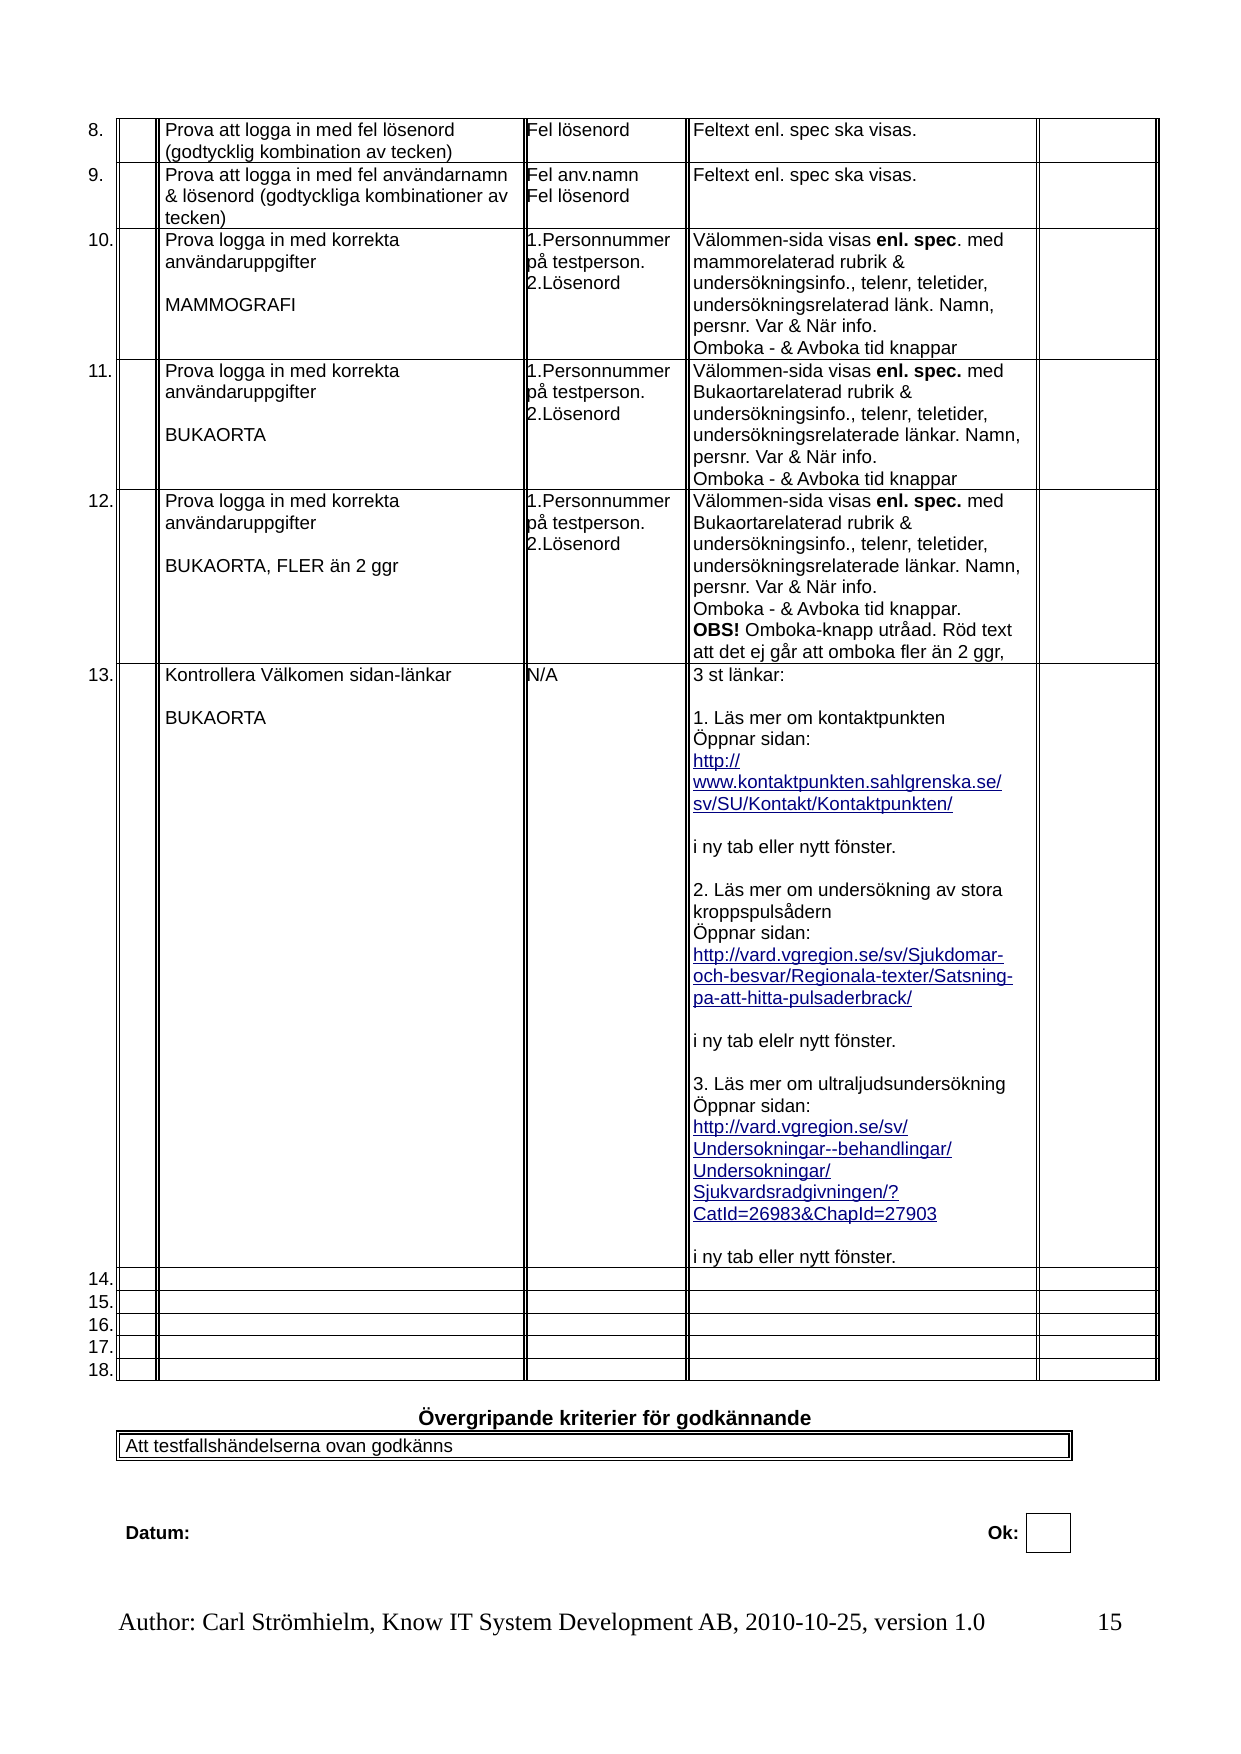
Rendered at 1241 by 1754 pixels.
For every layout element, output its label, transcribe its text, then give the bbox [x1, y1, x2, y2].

table_cell [1040, 664, 1155, 1267]
table_cell Prova logga in med korrekta användaruppgifter BUKAORTA [160, 360, 523, 489]
table_cell [120, 360, 155, 489]
table_cell Prova logga in med korrekta användaruppgifter BUKAORTA, FLER än 2 ggr [160, 490, 523, 662]
table_cell [120, 1314, 155, 1335]
table_cell [1040, 119, 1155, 162]
table_cell [528, 1314, 685, 1335]
table_cell [528, 1268, 685, 1290]
table_cell Välommen-sida visas enl. spec. med mammorelaterad rubrik & undersökningsinfo., telenr, teletider, undersökningsrelaterad länk. Namn, persnr. Var & När info. Omboka - & Avboka tid knappar [690, 229, 1036, 358]
table_cell Fel anv.namn Fel lösenord [528, 163, 685, 228]
table_cell [120, 163, 155, 228]
table_cell Fel lösenord [528, 119, 685, 162]
table_cell [120, 1268, 155, 1290]
table_header [275, 1513, 598, 1552]
table_cell [160, 1291, 523, 1312]
table_cell [1040, 229, 1155, 358]
table_cell [528, 1336, 685, 1358]
table_cell [690, 1336, 1036, 1358]
table_header Datum: [118, 1513, 275, 1552]
table_cell 1.Personnummer på testperson. 2.Lösenord [528, 360, 685, 489]
table_cell Prova att logga in med fel användarnamn & lösenord (godtyckliga kombinationer av tecken) [160, 163, 523, 228]
table_cell [1040, 490, 1155, 662]
table_cell [160, 1268, 523, 1290]
table_cell [1040, 1314, 1155, 1335]
table_cell [120, 119, 155, 162]
table_cell Prova att logga in med fel lösenord (godtycklig kombination av tecken) [160, 119, 523, 162]
table_cell [160, 1359, 523, 1380]
table_cell [160, 1336, 523, 1358]
table_cell [1040, 163, 1155, 228]
table_cell [120, 664, 155, 1267]
table_cell [120, 490, 155, 662]
table_cell [690, 1359, 1036, 1380]
table_header Ok: [598, 1513, 1026, 1552]
table_cell [1040, 1336, 1155, 1358]
table_cell [120, 1359, 155, 1380]
table_cell Välommen-sida visas enl. spec. med Bukaortarelaterad rubrik & undersökningsinfo., telenr, teletider, undersökningsrelaterade länkar. Namn, persnr. Var & När info. Omboka - & Avboka tid knappar [690, 360, 1036, 489]
table_cell [120, 1291, 155, 1312]
table_cell 3 st länkar: 1. Läs mer om kontaktpunkten Öppnar sidan: http://www.kontaktpunkten.sahlgrenska.se/sv/SU/Kontakt/Kontaktpunkten/ i ny tab eller nytt fönster. 2. Läs mer om undersökning av stora kroppspulsådern Öppnar sidan: http://vard.vgregion.se/sv/Sjukdomar-och-besvar/Regionala-texter/Satsning-pa-att-hitta-pulsaderbrack/ i ny tab elelr nytt fönster. 3. Läs mer om ultraljudsundersökning Öppnar sidan: http://vard.vgregion.se/sv/Undersokningar--behandlingar/Undersokningar/Sjukvardsradgivningen/?CatId=26983&ChapId=27903 i ny tab eller nytt fönster. [690, 664, 1036, 1267]
table_cell [690, 1268, 1036, 1290]
table_cell [690, 1314, 1036, 1335]
table_cell [1040, 360, 1155, 489]
table_cell [528, 1359, 685, 1380]
table_cell [120, 229, 155, 358]
table_cell Feltext enl. spec ska visas. [690, 119, 1036, 162]
table_cell [1040, 1359, 1155, 1380]
table_cell Feltext enl. spec ska visas. [690, 163, 1036, 228]
table_cell [1040, 1268, 1155, 1290]
table_cell Kontrollera Välkomen sidan-länkar BUKAORTA [160, 664, 523, 1267]
table_header Att testfallshändelserna ovan godkänns [120, 1435, 1068, 1456]
table_cell [160, 1314, 523, 1335]
table_cell 1.Personnummer på testperson. 2.Lösenord [528, 490, 685, 662]
table_header [1027, 1514, 1070, 1552]
table_cell [1040, 1291, 1155, 1312]
table_cell [120, 1336, 155, 1358]
table_cell Prova logga in med korrekta användaruppgifter MAMMOGRAFI [160, 229, 523, 358]
table_cell N/A [528, 664, 685, 1267]
table_cell 1.Personnummer på testperson. 2.Lösenord [528, 229, 685, 358]
table_cell Välommen-sida visas enl. spec. med Bukaortarelaterad rubrik & undersökningsinfo., telenr, teletider, undersökningsrelaterade länkar. Namn, persnr. Var & När info. Omboka - & Avboka tid knappar. OBS! Omboka-knapp utråad. Röd text att det ej går att omboka fler än 2 ggr, [690, 490, 1036, 662]
table_cell [690, 1291, 1036, 1312]
table_cell [528, 1291, 685, 1312]
subtitle Övergripande kriterier för godkännande [418, 1406, 1122, 1430]
